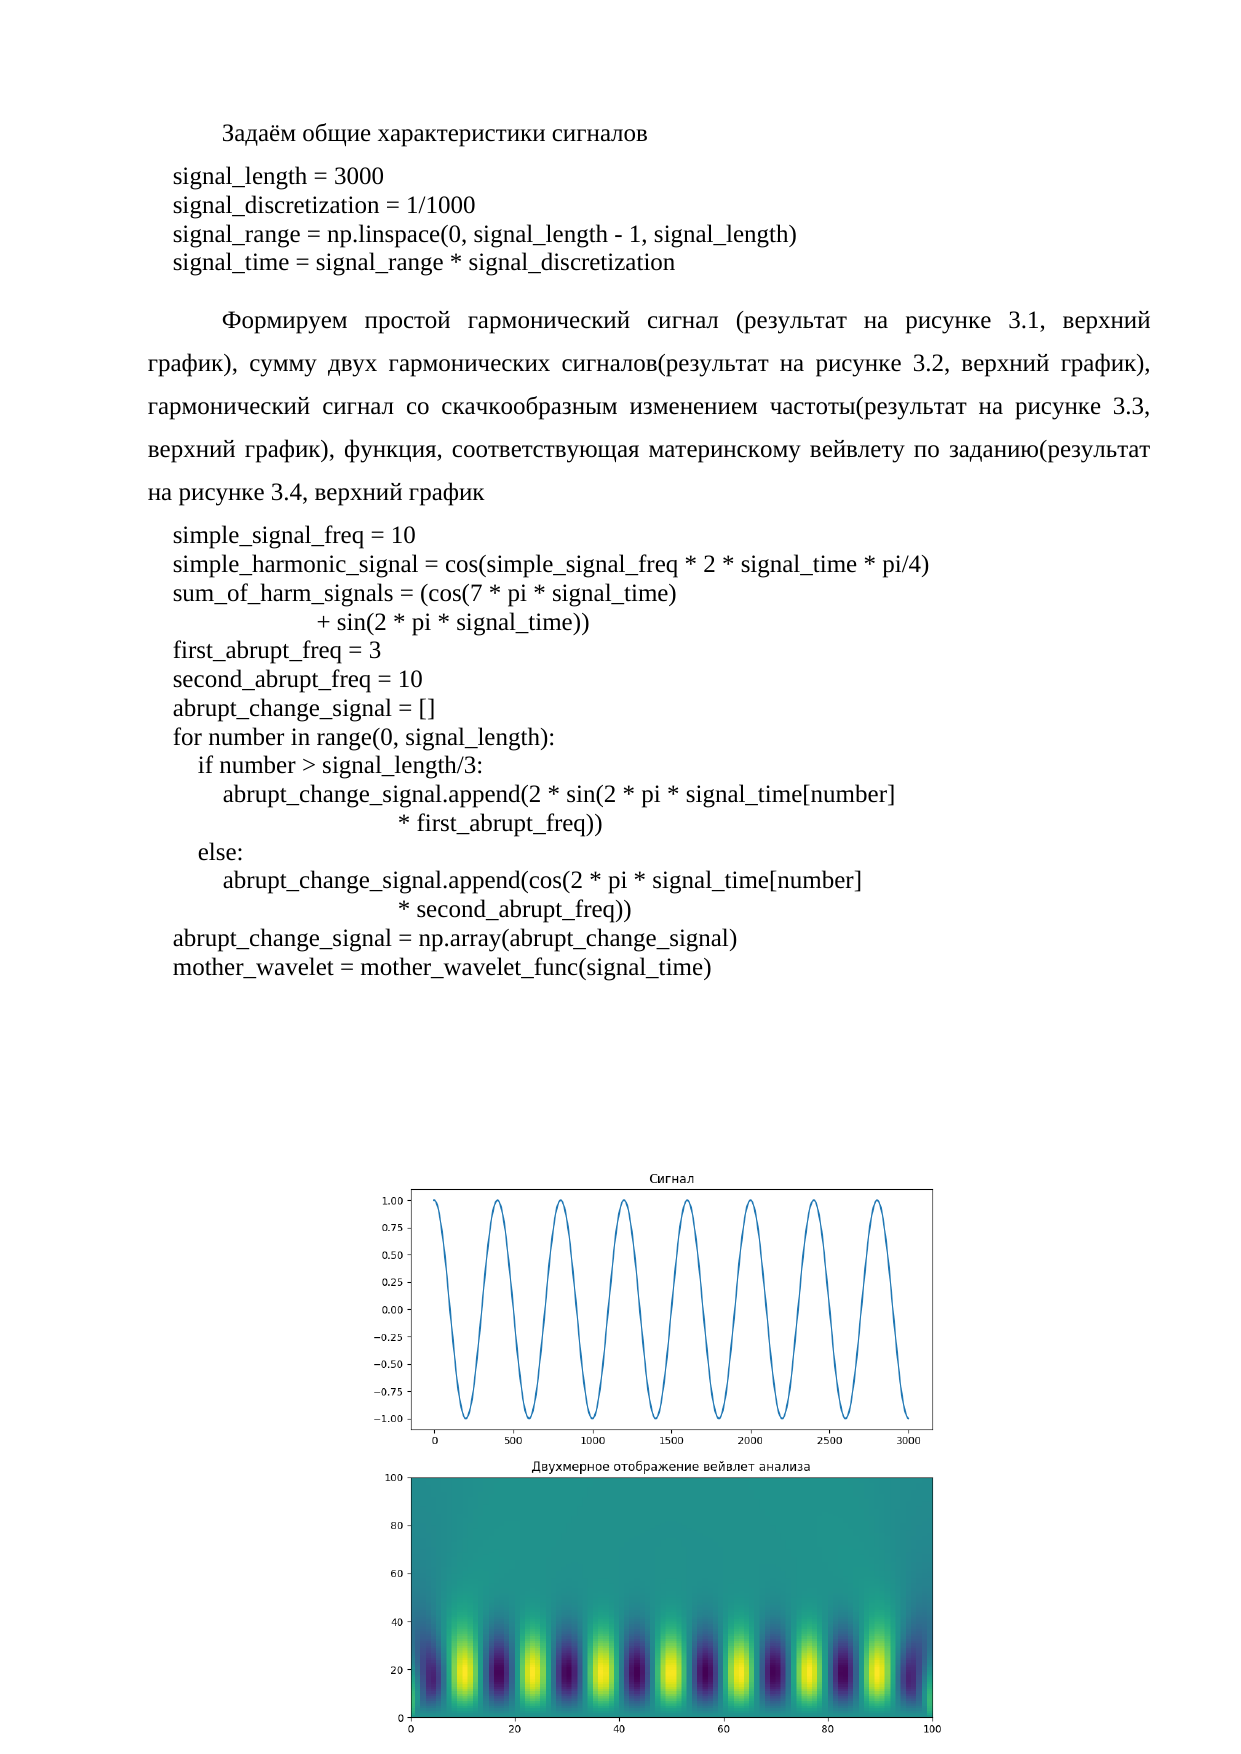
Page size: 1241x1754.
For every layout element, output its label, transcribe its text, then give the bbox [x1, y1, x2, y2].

text + sin(2 * pi * signal_time)) [148, 607, 1152, 636]
picture [351, 1143, 957, 1754]
text first_abrupt_freq = 3 [148, 636, 1152, 664]
text abrupt_change_signal = [] [148, 693, 1152, 722]
text simple_signal_freq = 10 [148, 521, 1152, 549]
text mother_wavelet = mother_wavelet_func(signal_time) [148, 952, 1152, 981]
text * second_abrupt_freq)) [148, 894, 1152, 923]
text signal_discretization = 1/1000 [148, 190, 1152, 219]
text simple_harmonic_signal = cos(simple_signal_freq * 2 * signal_time * pi/4) [148, 549, 1152, 578]
text signal_range = np.linspace(0, signal_length - 1, signal_length) [148, 219, 1152, 247]
text sum_of_harm_signals = (cos(7 * pi * signal_time) [148, 578, 1152, 607]
text else: [148, 837, 1152, 866]
text second_abrupt_freq = 10 [148, 664, 1152, 693]
text for number in range(0, signal_length): [148, 722, 1152, 751]
text if number > signal_length/3: [148, 751, 1152, 779]
text Формируем простой гармонический сигнал (результат на рисунке 3.1, верхний график), сумму двух гармонических сигналов(результат на рисунке 3.2, верхний график), гармонический сигнал со скачкообразным изменением частоты(результат на рисунке 3.3, верхний график), функция, соответствующая материнскому вейвлету по заданию(результат на рисунке 3.4, верхний график [148, 305, 1152, 506]
text abrupt_change_signal.append(cos(2 * pi * signal_time[number] [148, 866, 1152, 894]
text signal_time = signal_range * signal_discretization [148, 247, 1152, 276]
text abrupt_change_signal = np.array(abrupt_change_signal) [148, 923, 1152, 952]
text abrupt_change_signal.append(2 * sin(2 * pi * signal_time[number] [148, 779, 1152, 808]
text signal_length = 3000 [148, 161, 1152, 190]
text Задаём общие характеристики сигналов [148, 118, 1152, 147]
text * first_abrupt_freq)) [148, 808, 1152, 837]
